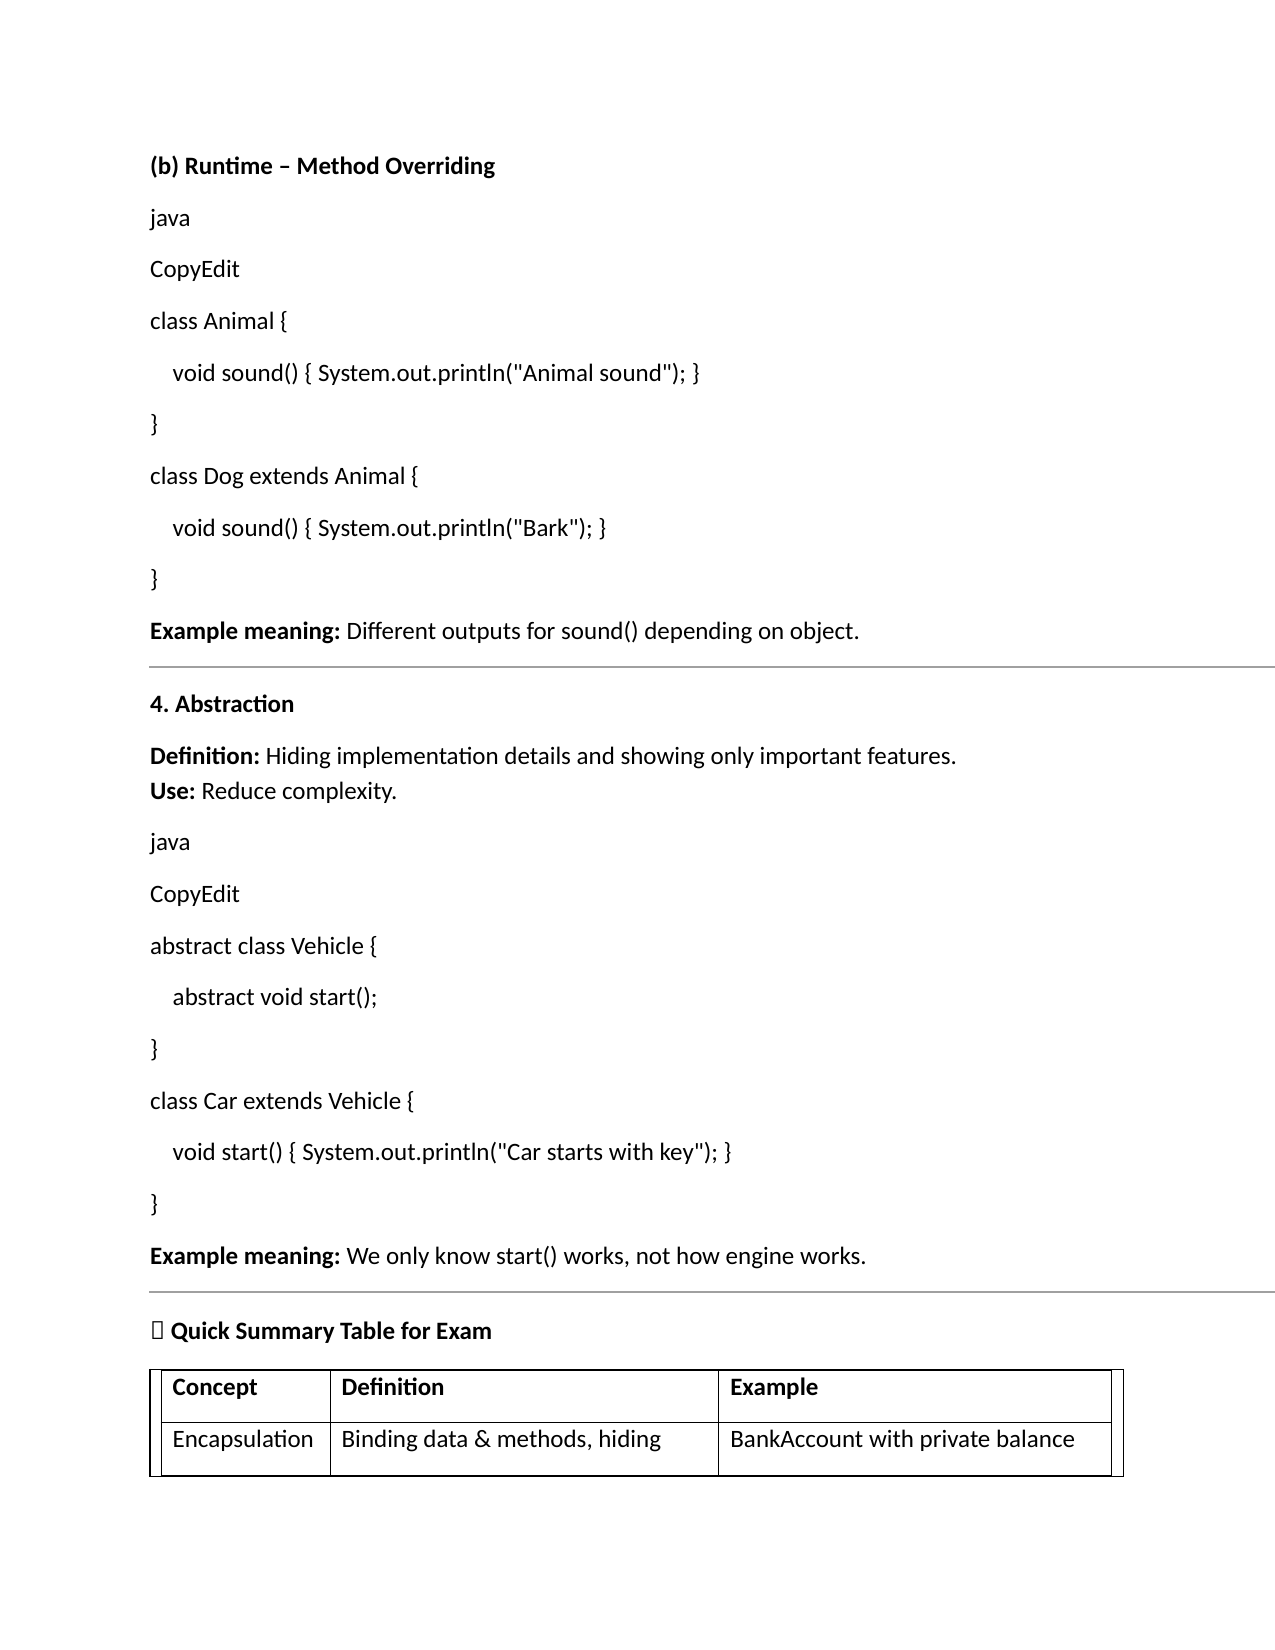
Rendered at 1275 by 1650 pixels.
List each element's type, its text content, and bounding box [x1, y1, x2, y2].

table_header Example [719, 1371, 1111, 1422]
table_cell Binding data & methods, hiding [331, 1423, 718, 1475]
text abstract void start(); [150, 981, 1125, 1012]
text abstract class Vehicle { [150, 930, 1125, 960]
text 4. Abstraction [150, 688, 1125, 719]
table_header [1112, 1370, 1123, 1476]
text CopyEdit [150, 878, 1125, 909]
text } [150, 563, 1125, 594]
table_header Definition [331, 1371, 718, 1422]
text Example meaning: Different outputs for sound() depending on object. [150, 615, 1125, 646]
text java [150, 202, 1125, 232]
text void sound() { System.out.println("Bark"); } [150, 512, 1125, 542]
text java [150, 826, 1125, 857]
text Definition: Hiding implementation details and showing only important features. Use: Reduce complexity. [150, 740, 1125, 805]
text void start() { System.out.println("Car starts with key"); } [150, 1136, 1125, 1167]
table_cell Encapsulation [162, 1423, 330, 1475]
text } [150, 1033, 1125, 1064]
table_cell BankAccount with private balance [719, 1423, 1111, 1475]
text (b) Runtime – Method Overriding [150, 150, 1125, 181]
text } [150, 408, 1125, 439]
text class Dog extends Animal { [150, 460, 1125, 491]
text class Animal { [150, 305, 1125, 336]
table_header [151, 1370, 161, 1476]
table_header Concept [162, 1371, 330, 1422]
text class Car extends Vehicle { [150, 1085, 1125, 1115]
text Example meaning: We only know start() works, not how engine works. [150, 1240, 1125, 1270]
text } [150, 1188, 1125, 1219]
text CopyEdit [150, 253, 1125, 284]
text ✅ Quick Summary Table for Exam [150, 1313, 1125, 1347]
text void sound() { System.out.println("Animal sound"); } [150, 357, 1125, 387]
